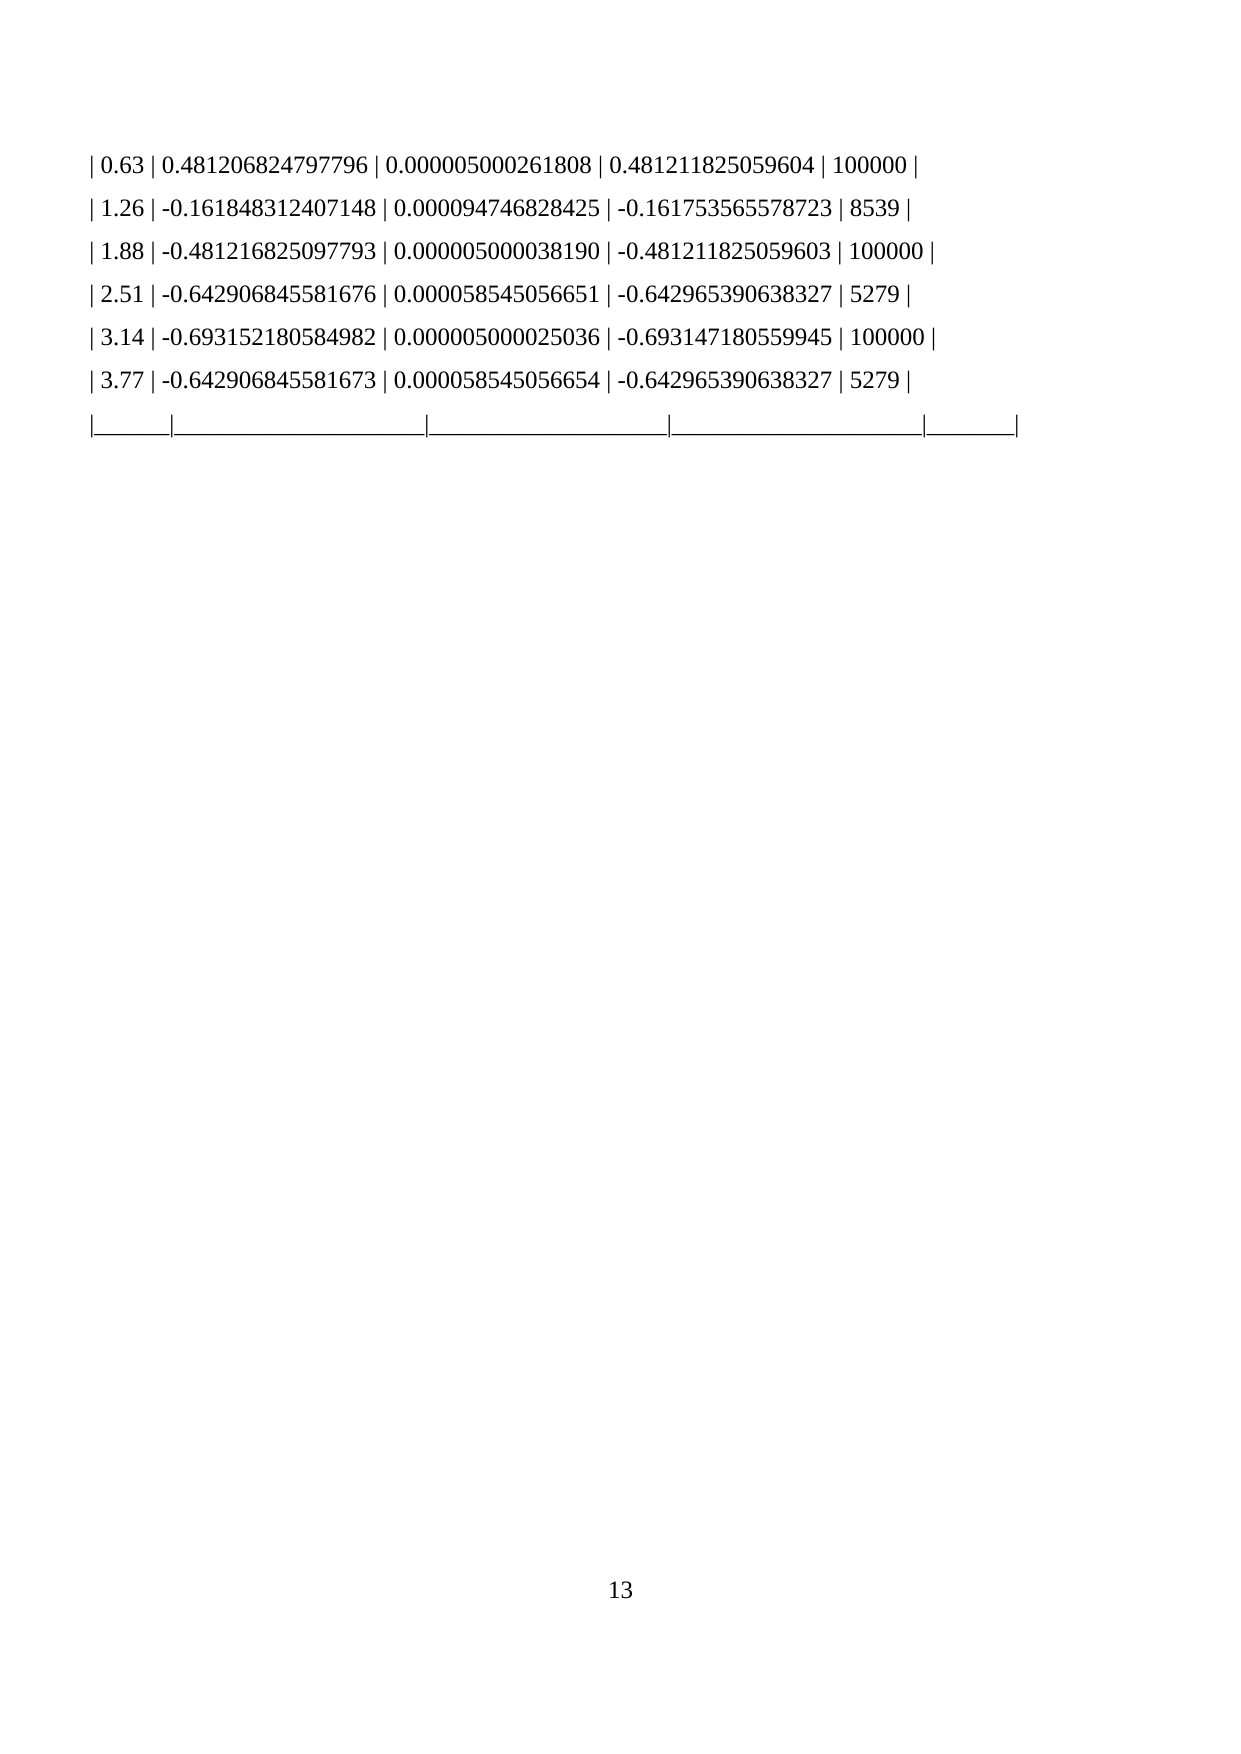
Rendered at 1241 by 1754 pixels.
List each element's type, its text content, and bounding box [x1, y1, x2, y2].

text | 0.63 | 0.481206824797796 | 0.000005000261808 | 0.481211825059604 | 100000 | [89, 150, 1152, 179]
text |______|____________________|___________________|____________________|_______| [89, 409, 1152, 437]
text | 3.77 | -0.642906845581673 | 0.000058545056654 | -0.642965390638327 | 5279 | [89, 366, 1152, 394]
text | 1.88 | -0.481216825097793 | 0.000005000038190 | -0.481211825059603 | 100000 | [89, 236, 1152, 265]
text | 3.14 | -0.693152180584982 | 0.000005000025036 | -0.693147180559945 | 100000 | [89, 322, 1152, 351]
text | 1.26 | -0.161848312407148 | 0.000094746828425 | -0.161753565578723 | 8539 | [89, 193, 1152, 222]
text | 2.51 | -0.642906845581676 | 0.000058545056651 | -0.642965390638327 | 5279 | [89, 279, 1152, 308]
